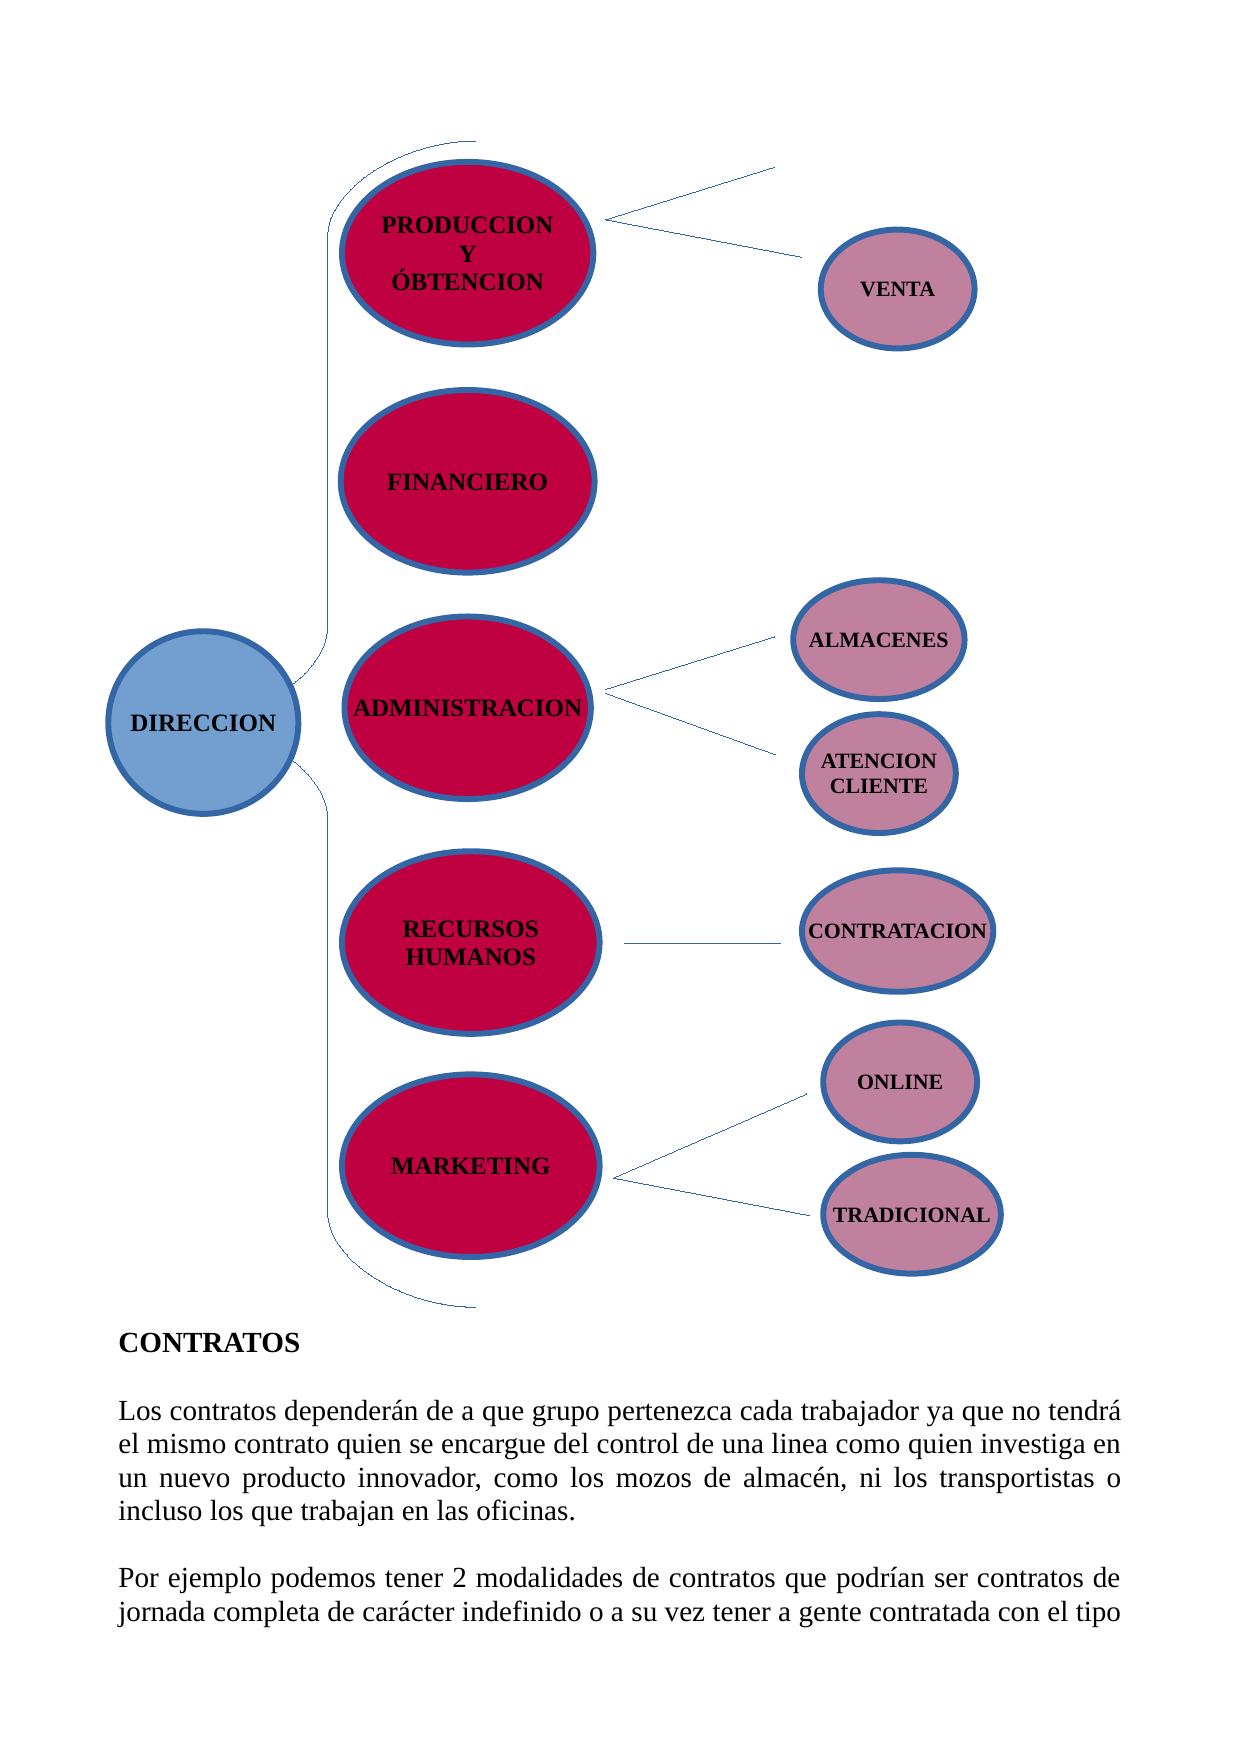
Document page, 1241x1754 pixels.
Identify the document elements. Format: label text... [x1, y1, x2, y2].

text Los contratos dependerán de a que grupo pertenezca cada trabajador ya que no tendrá el mismo contrato quien se encargue del control de una linea como quien investiga en un nuevo producto innovador, como los mozos de almacén, ni los transportistas o incluso los que trabajan en las oficinas. [118, 1393, 1122, 1527]
text Por ejemplo podemos tener 2 modalidades de contratos que podrían ser contratos de jornada completa de carácter indefinido o a su vez tener a gente contratada con el tipo [118, 1560, 1122, 1627]
text CONTRATOS [118, 1326, 1122, 1359]
